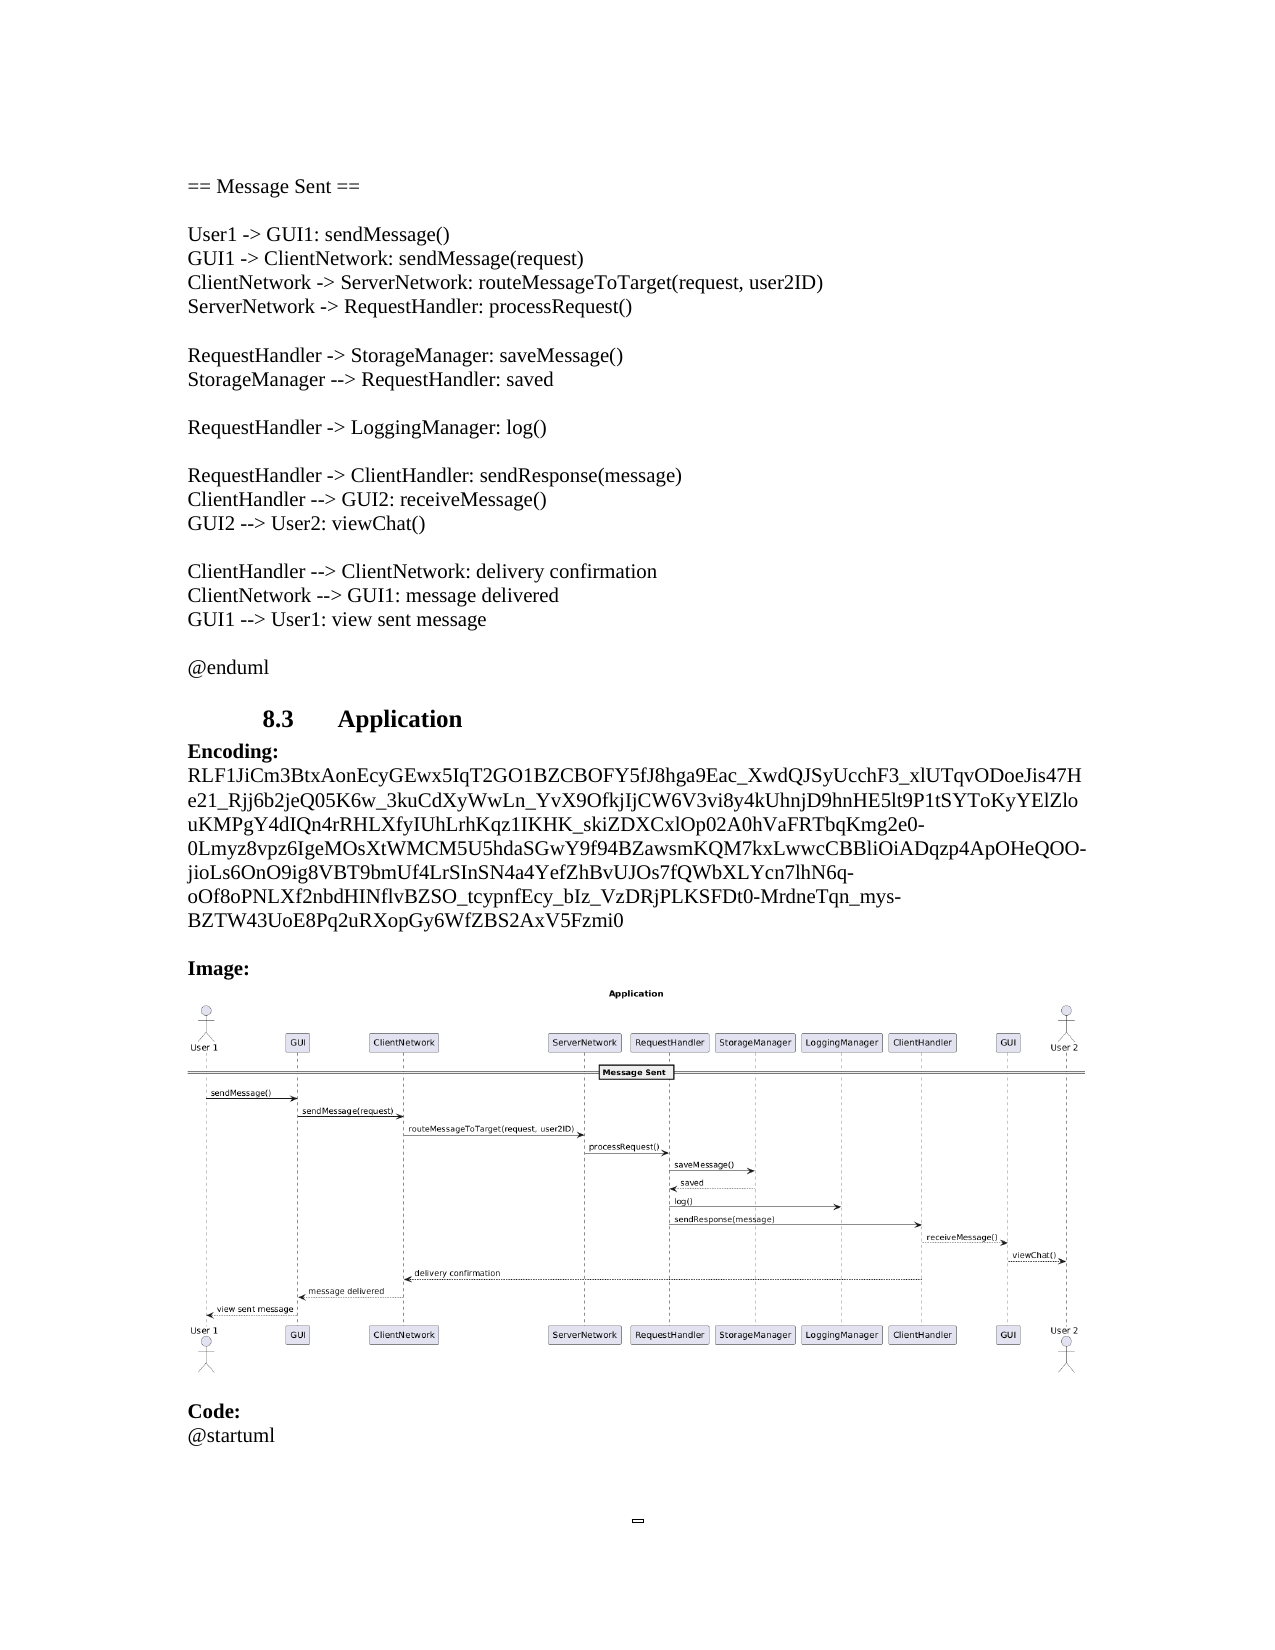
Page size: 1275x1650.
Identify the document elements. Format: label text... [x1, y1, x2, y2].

text Image: [187, 956, 1087, 980]
text ClientNetwork -> ServerNetwork: routeMessageToTarget(request, user2ID) [187, 270, 1087, 294]
subtitle 8.3 Application [187, 704, 1087, 733]
picture [187, 980, 1088, 1376]
text RequestHandler -> StorageManager: saveMessage() [187, 342, 1087, 367]
text ClientHandler --> ClientNetwork: delivery confirmation [187, 559, 1087, 583]
text RequestHandler -> ClientHandler: sendResponse(message) [187, 463, 1087, 487]
text User1 -> GUI1: sendMessage() [187, 222, 1087, 246]
text @enduml [187, 655, 1087, 679]
text ServerNetwork -> RequestHandler: processRequest() [187, 294, 1087, 318]
text GUI1 --> User1: view sent message [187, 607, 1087, 631]
text == Message Sent == [187, 174, 1087, 198]
text ClientNetwork --> GUI1: message delivered [187, 583, 1087, 607]
text GUI2 --> User2: viewChat() [187, 511, 1087, 535]
text GUI1 -> ClientNetwork: sendMessage(request) [187, 246, 1087, 270]
text RLF1JiCm3BtxAonEcyGEwx5IqT2GO1BZCBOFY5fJ8hga9Eac_XwdQJSyUcchF3_xlUTqvODoeJis47He21_Rjj6b2jeQ05K6w_3kuCdXyWwLn_YvX9OfkjIjCW6V3vi8y4kUhnjD9hnHE5lt9P1tSYToKyYElZlouKMPgY4dIQn4rRHLXfyIUhLrhKqz1IKHK_skiZDXCxlOp02A0hVaFRTbqKmg2e0-0Lmyz8vpz6IgeMOsXtWMCM5U5hdaSGwY9f94BZawsmKQM7kxLwwcCBBliOiADqzp4ApOHeQOO-jioLs6OnO9ig8VBT9bmUf4LrSInSN4a4YefZhBvUJOs7fQWbXLYcn7lhN6q-oOf8oPNLXf2nbdHINflvBZSO_tcypnfEcy_bIz_VzDRjPLKSFDt0-MrdneTqn_mys-BZTW43UoE8Pq2uRXopGy6WfZBS2AxV5Fzmi0 [187, 763, 1087, 932]
text Code: [187, 1399, 1087, 1423]
text Encoding: [187, 739, 1087, 763]
text StorageManager --> RequestHandler: saved [187, 367, 1087, 391]
text ClientHandler --> GUI2: receiveMessage() [187, 487, 1087, 511]
text RequestHandler -> LoggingManager: log() [187, 415, 1087, 439]
text @startuml [187, 1423, 1087, 1447]
